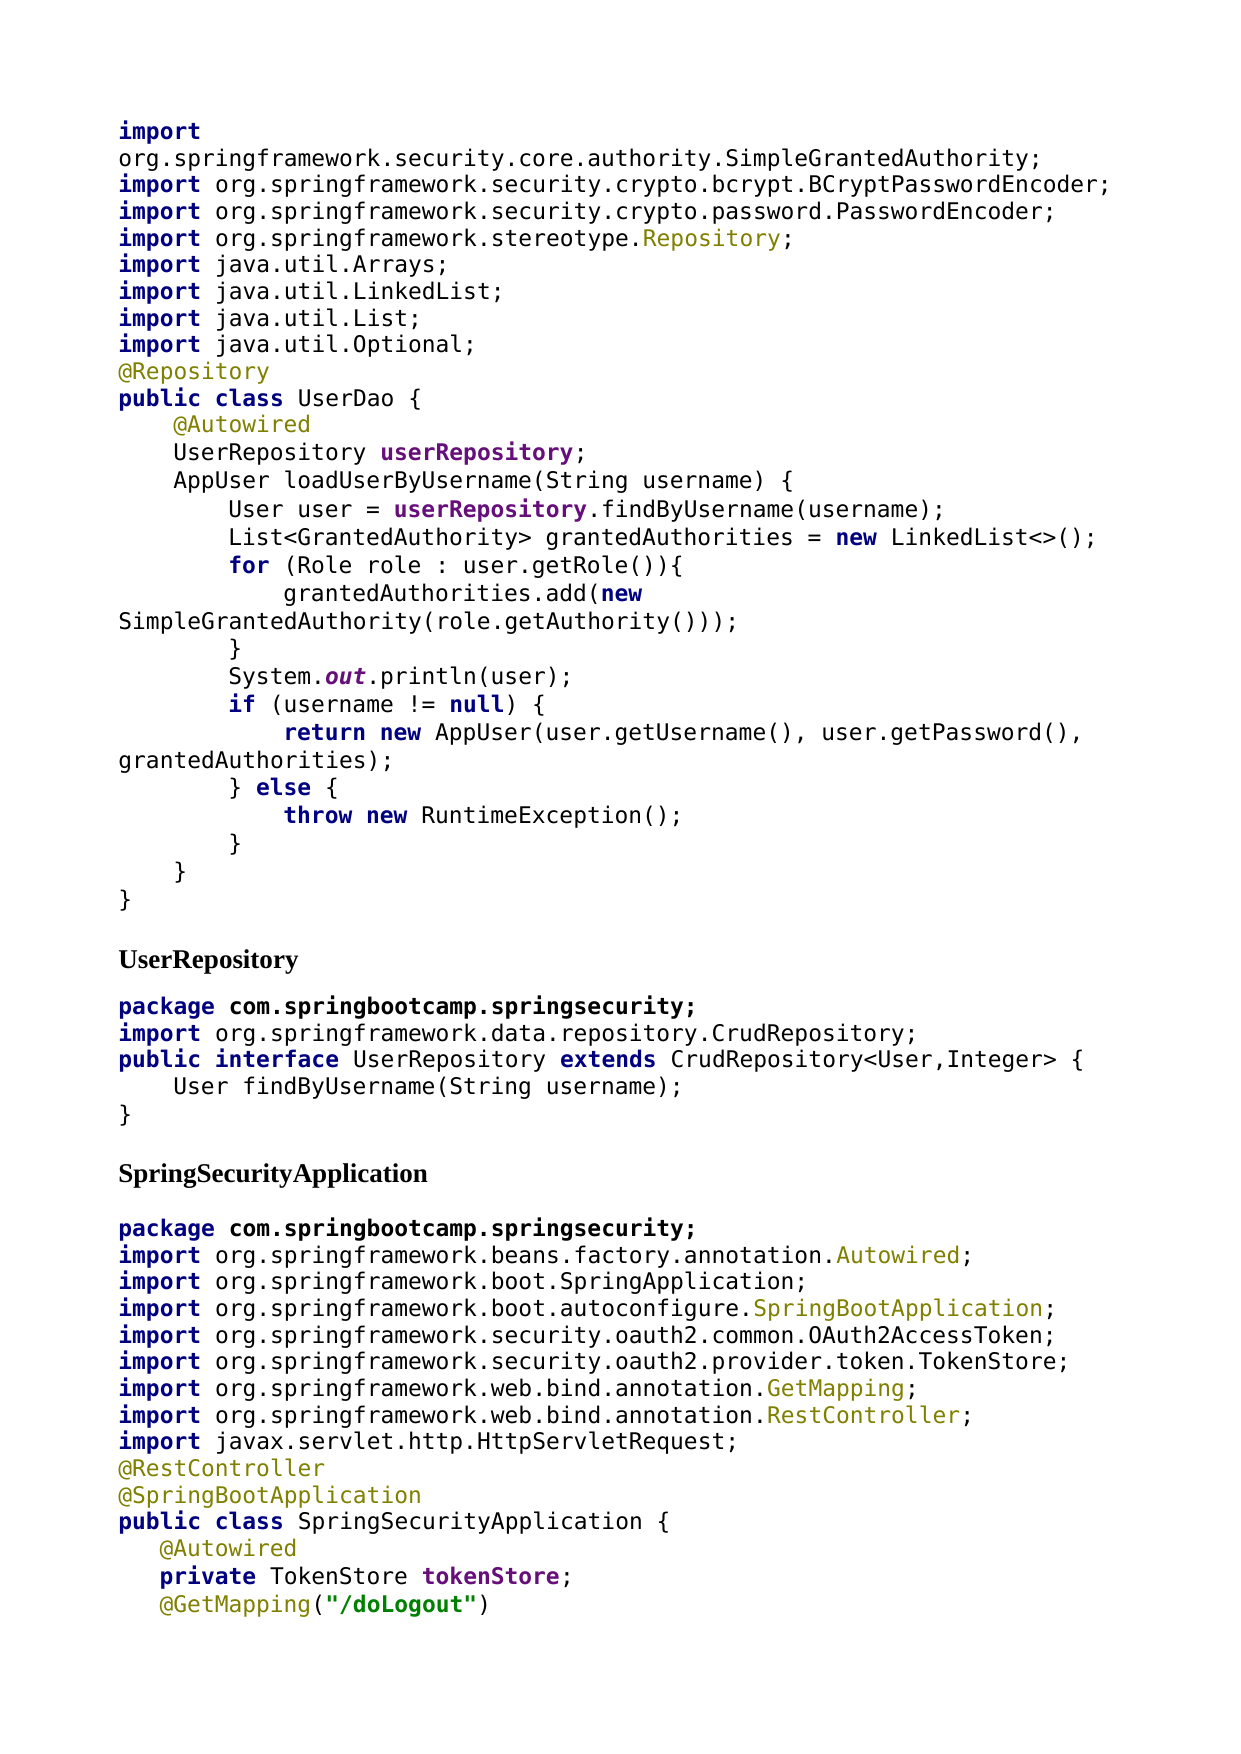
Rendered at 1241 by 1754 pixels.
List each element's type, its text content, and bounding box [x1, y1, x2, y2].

text import org.springframework.security.crypto.bcrypt.BCryptPasswordEncoder; [118, 171, 1122, 198]
text AppUser loadUserByUsername(String username) { [118, 468, 1122, 496]
text } [118, 1101, 1122, 1128]
text } [118, 635, 1122, 663]
text import org.springframework.security.crypto.password.PasswordEncoder; [118, 198, 1122, 225]
text import org.springframework.boot.autoconfigure.SpringBootApplication; [118, 1295, 1122, 1322]
text SpringSecurityApplication [118, 1157, 1122, 1188]
text import java.util.LinkedList; [118, 278, 1122, 305]
text UserRepository [118, 943, 1122, 974]
text public class SpringSecurityApplication { [118, 1508, 1122, 1535]
text @SpringBootApplication [118, 1482, 1122, 1508]
text public class UserDao { [118, 385, 1122, 411]
text import org.springframework.data.repository.CrudRepository; [118, 1020, 1122, 1046]
text UserRepository userRepository; [118, 439, 1122, 468]
text import javax.servlet.http.HttpServletRequest; [118, 1428, 1122, 1455]
text } [118, 858, 1122, 887]
text @Repository [118, 358, 1122, 385]
text grantedAuthorities.add(new SimpleGrantedAuthority(role.getAuthority())); [118, 580, 1122, 635]
text System.out.println(user); [118, 663, 1122, 691]
text throw new RuntimeException(); [118, 802, 1122, 830]
text @GetMapping("/doLogout") [118, 1591, 1122, 1619]
text import org.springframework.security.oauth2.common.OAuth2AccessToken; [118, 1322, 1122, 1348]
text @RestController [118, 1455, 1122, 1482]
text } [118, 887, 1122, 913]
text } else { [118, 774, 1122, 802]
text import org.springframework.boot.SpringApplication; [118, 1268, 1122, 1295]
text User findByUsername(String username); [118, 1073, 1122, 1101]
text import org.springframework.stereotype.Repository; [118, 225, 1122, 251]
text import org.springframework.security.core.authority.SimpleGrantedAuthority; [118, 118, 1122, 171]
text import org.springframework.web.bind.annotation.RestController; [118, 1402, 1122, 1428]
text return new AppUser(user.getUsername(), user.getPassword(), grantedAuthorities); [118, 719, 1122, 774]
text @Autowired [118, 411, 1122, 439]
text User user = userRepository.findByUsername(username); [118, 496, 1122, 524]
text for (Role role : user.getRole()){ [118, 552, 1122, 580]
text @Autowired [118, 1535, 1122, 1563]
text private TokenStore tokenStore; [118, 1563, 1122, 1591]
text package com.springbootcamp.springsecurity; [118, 1215, 1122, 1242]
text import org.springframework.web.bind.annotation.GetMapping; [118, 1375, 1122, 1402]
text import java.util.List; [118, 305, 1122, 331]
text import org.springframework.security.oauth2.provider.token.TokenStore; [118, 1348, 1122, 1375]
text if (username != null) { [118, 691, 1122, 719]
text } [118, 830, 1122, 858]
text import java.util.Arrays; [118, 251, 1122, 278]
text import org.springframework.beans.factory.annotation.Autowired; [118, 1242, 1122, 1268]
text import java.util.Optional; [118, 331, 1122, 358]
text public interface UserRepository extends CrudRepository<User,Integer> { [118, 1046, 1122, 1073]
text List<GrantedAuthority> grantedAuthorities = new LinkedList<>(); [118, 524, 1122, 552]
text package com.springbootcamp.springsecurity; [118, 993, 1122, 1020]
